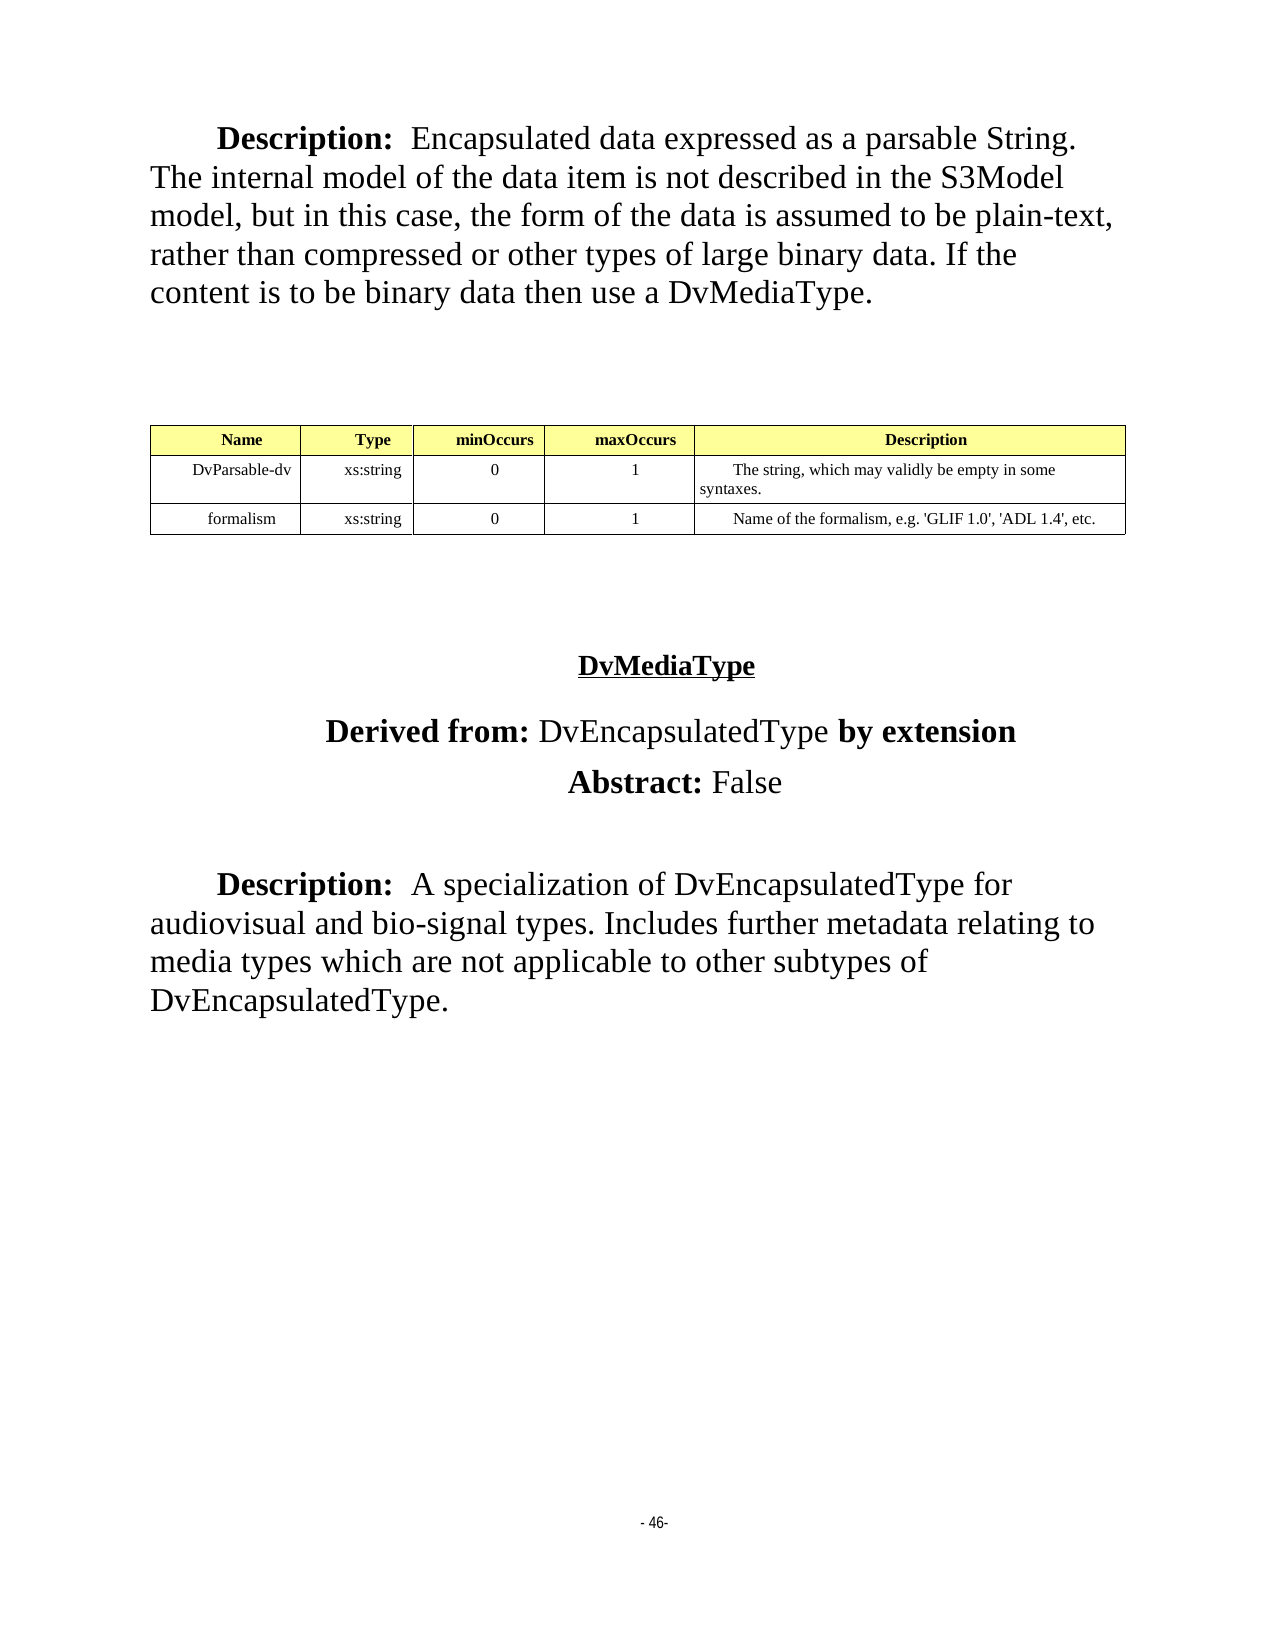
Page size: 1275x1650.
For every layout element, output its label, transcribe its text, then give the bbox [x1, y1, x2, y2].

text Derived from: DvEncapsulatedType by extension [150, 711, 1125, 750]
table_header Type [301, 426, 412, 455]
table_cell DvParsable-dv [151, 456, 300, 503]
table_cell xs:string [301, 504, 412, 534]
table_header Description [695, 426, 1125, 455]
text DvMediaType [150, 648, 1125, 681]
text Description: Encapsulated data expressed as a parsable String. The internal model of the data item is not described in the S3Model model, but in this case, the form of the data is assumed to be plain-text, rather than compressed or other types of large binary data. If the content is to be binary data then use a DvMediaType. [150, 118, 1125, 310]
text Abstract: False [150, 762, 1125, 801]
table_cell The string, which may validly be empty in some syntaxes. [695, 456, 1125, 503]
table_cell Name of the formalism, e.g. 'GLIF 1.0', 'ADL 1.4', etc. [695, 504, 1125, 534]
table_cell 1 [545, 456, 694, 503]
table_header maxOccurs [545, 426, 694, 455]
table_header Name [151, 426, 300, 455]
table_cell 0 [414, 456, 544, 503]
table_cell formalism [151, 504, 300, 534]
table_cell 0 [414, 504, 544, 534]
table_cell xs:string [301, 456, 412, 503]
table_cell 1 [545, 504, 694, 534]
table_header minOccurs [414, 426, 544, 455]
text Description: A specialization of DvEncapsulatedType for audiovisual and bio-signal types. Includes further metadata relating to media types which are not applicable to other subtypes of DvEncapsulatedType. [150, 864, 1125, 1018]
